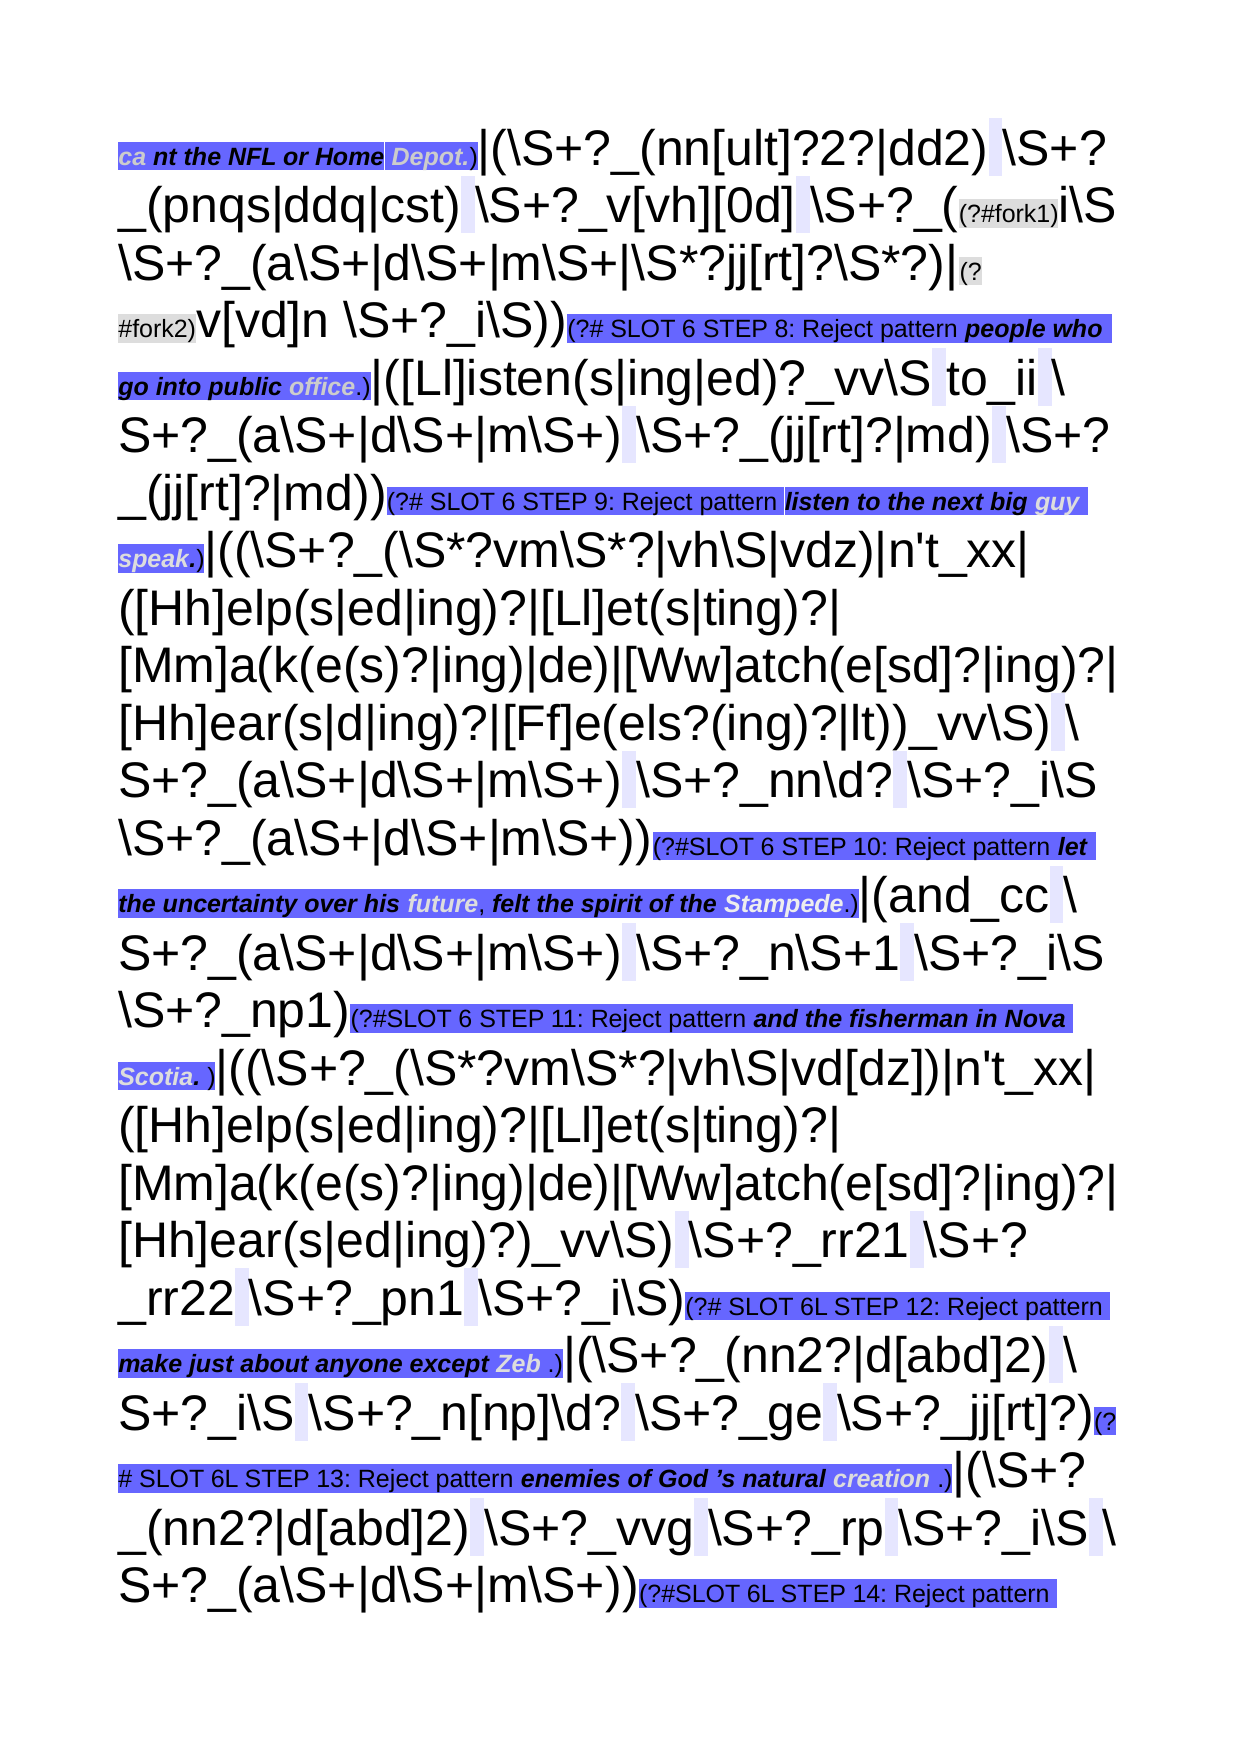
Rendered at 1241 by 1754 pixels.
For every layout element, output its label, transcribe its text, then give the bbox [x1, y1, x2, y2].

text (\s(?!\S+?_nn[ult]?2? \S+?_i\S \S+?_(a\S+|d\S+|m\S+) (?# Results of the . . ..)(\S+?_(jj[rt]?|md) \S+?_n\S+ \S+?_i\S \S+?_(a\S+|d\S+|m\S+) \S+?_(jj[rt]?|md)(?#Reject pattern results from the first round of the presidential election)|\S+?_nn1 \S+?_i\S \S+?_(a\S+|d\S+|m\S+) \S+?_nn1 \S+?_i\S(?#Reject pattern results from the office of the Superintendent of bankruptcy)|\S+?_n[np]1 \S+?_ge \S+?_nn1 \S+?_i\S \S+?_jj[rt]?(?#Reject pattern graduates with a master ’s degree in real estate)|\S+?_nnu \S+?_i\S \S+?_(a\S+|d\S+|m\S+) \S+?_n[npd]\d \S+?_ge(?#Reject pattern communities with 70 percent of the North ’s population .)|\S+?_jj[rt]? \S+?_mc \S+?_nnt2 of_io \S+?_nn1(?#Reject pattern people with a combined five decades of oil experience.))|(\S+?_(vm|vd[dz])|([Mm]a[kd][ei](s|ing)?|[Ll]et(s|ting)?)_vv\S) \S+?_(nnt?1|jj[rt]?) \S+?_nn\d? ,_, \S+?_(nnt?1|jj[rt]?) \S+?_nn\d? \S+?_cc \S+?_(nnt?1|jj[rt]?)(?#SLOT 9L STEP 2: Reject pattern makes morning coffee, after-work drinks and morning tea feel .)|(\S+?_(cs|rrq) \S+?_(ii|rg) \S+?_mc \S+?_nnu(\d+)? \S+?_nnu(\d+)? \S+?_i\S \S+?_n[np]\d? \S+?_i\S)(?#SLOT 9L STEP 3: Reject pattern While about 90 per cent of Inuit across Canada .)|(\S+?_vbr \S+?_(mc|da2) \S+?_nnt2 \S+?_(jjr|rrr) \S+?_csn \S+?_(a\S+|d\S+|m\S+) \S+?_da \S+?_jj[rt]?)(?#SLOT 9L STEP 3: Reject incorrectly tagged pattern are seven times higher than our own terrestrial-based toll connect_vv0 facilities.)|(\S+?_n\S+ \S+?_i\S \S+?_(a\S+|d\S+|m\S+) \S+?_n\S+ \S+?_ge \S+?_n\S+ \S+?_i\S \S+?_(a\S+|d\S+|m\S+))(?#SLOT 9L STEP 4: Reject erroneously tagged pattern produce from his uncle ’s farm at a Calgary market_vv0.))\S+(?#Close lookahead and advance to the next position)\s(?!(\S+?_nn2 \S+?_i\S \S+?_nn1 \S+?_\S*?nn1\S*? \S+?_i\S \S+?_(a\S+|d\S+|m\S+) \S+?_jj[rt]? \S+?_nn1)(?# SLOT 8L STEP1: Reject pattern clashes over budget cutting in the long term.)|(\S+?_nn2? \S+?_i\S \S+?_(a\S+|d\S+|m\S+) \S+?_nn1 \S+?_i\S \S+?_(a\S+|d\S+|m\S+) \S+?_\S*?jj[rt]?\S*? \S+?_nnt?1)(?#SLOT 8L STEP 2: Reject pattern investments in their portfolio within a given year.)|(\S+?_(nn2|d[abd]2) \S+?_(pnqs|cst) \S+?_\S*?vv0\S*? to_to \S+?_v\Si \S+?_i\S \S+?_(a\S+|d\S+|m\S+) \S+?_nn1)(?# Reject pattern directors who like to hover with the camera)|(\S+?_(\S*?nn2\S*?|\S*?d[abd]2\S*?) \S+?_(\S*?pnqs\S*?|\S*?ddq\S*?|\S*?cst\S*?) \S+?_\S*?vm\S*? \S+?_vvi \S+?_\S*?i\S*? \S+?_(a\S+|d\S+|m\S+) \S+?_(jj[rt]?|np1))(?#SLOT 8L STEP 4: Reject patterns streams that would grow in the new stadium.)|(\S+?_nn[ult]?2? \S+?_\S*?vv[ng]\S*? \S+?_i\S |(?#fork)(\S+?_n\S+ \S+?_i\S \S+?_n\S+ \S+_cc|\S+?_(a\S+|d\S+|m\S+) \S+?_nn1 \S+?_i\S \S+?_i\S))(?# SLOT 8L STEP 5: Reject patterns people held in servitude for sex or labor and members reeling from a spate of recent violence.)|(and_cc the_at \S+?_np1 \S+?_np1 \S+?_ge \S+?_n\S+1 \S+?_i\S)(?#SLOT 8L STEP 6: Reject pattern and the United States ’ role in it )|(\S+?_nn2? \S+?_i\S \S+?_(a\S+|d\S+|m\S+) \S+?_((?#fork1)jj[rt]? \S+?_nn\w?1 \S+?_i\S \S+?_jj[rt]?|(?#fork2)md \S+?_(da2|mc) \S+?_nnt2 \S+?_i\S))(?# SLOT 8L STEP 7: Reject pattern people with a greater feeling of personal control, measurements from the first 25 days of November)|(\S+?_vm \S+?_rr \S+?_i\S \S+?_(a\S+|d\S+|m\S+) \S+?_nn[a-z]?1 \S+?_i\S \S+?_(a\S+|d\S+|m\S+))(?#SLOT 8L STEP 8: Reject pattern will probably at the end of the day say .)|(\S+?_([!\.\?]|null) So_\S+ \S+?_(n\S+|d\S+) \S+?_vb\S+ \S+?_(a\S+) very_\S+? \S+?_md)(?#SLOT 8L STEP9: Reject erroneously tagged pattern <sentence end> So this was the very first movie score_vv0 .)|([Dd]o_\S+ \S+?_rr \S+?_i\S the_at \S+?_nn1 of_io \S+?_(a\S+|d\S+|m\S+))(?#SLOT 8L STEP10: Reject pattern do still at the end of the day have.)|((\S+?_(\S*?vm\S*?|vh\S|vd[zd])|n't_xx|([Hh]elp(s|ed|ing)?|[Ll]et(s|ting)?|[Mm]a(k(e(s)?|ing)|de)|[Ww]atch(e[sd]?|ing)?|[Hh]ear(s|d|ing)?)_vv\S+) \S+?_(a\S+|d\S+|m\S+) \S+?_np1 \S+?_cc \S+?_(a\S+|d\S+|m\S+) \S+?_nn1 \S+?_i\S)(?#SLOT 8L STEP11: Reject pattern could the ICC or a court like it .))\S+(?# Close lookahead and advance to next slot.)\s(?!(\S+?_(nn2?|d[abd]2) \S+?_i\S \S+?_(at1?|appge|dd1|jjr?) \S+?_(n[np]1|\S*?vv[ng]\S*?) ((?#fork 1)\S+?_(ge|ccb?|i\S) \S+?_(jj[rt]?|\S*?vv[ng]\S*?|appge) \S+?_nn1|(?#fork 2)\S+?_nd1 \S+?_i\S \S+?_np1))(?# SLOT 7L STEP1: Reject patterns tributes to the country's formidable industry, cultures of this buffeted but protected region, expressions of undying love for his wife, members of the community east of Windsor.)|(\S+?_(nn2?|d[abd]2) \S+?_(pnqs|ddq|cst) \S+?_v\S+ \S+?_(jj[rt]?|rr[rt]?) \S+?_(i\S) \S+?_(a\S+|d\S+|m\S+) \S+?_nn1)(?# SLOT 7L STEP 2: Reject pattern critics who are sympathetic to their cause, caregivers who live further from their parent)|(\S+?_nn2? \S+?_to \S+?_v\Si \S+?_\S*?i[fiow]\S*? \S+?_(a\S+|d\S+|m\S+) \S+?_jj[rt]? \S+?_nn1)(?#SLOT 7L STEP 3: Reject pattern investments to keep in a tax-sheltered account.)|((\S+?_(\S*?vm\S*?|vh\S|vdz)|n't_xx|([Hh]elp(s|ed|ing)?|[Ll]et(s|ting)?|[Mm]a(k(e(s)?|ing)|de)|[Ww]atch(e[sd]?|ing)?|[Hh]ear(s|d|ing)?)_vv\S+) \S+?_(a\S+|d\S+|m\S+|np1) \S+?_((?#fork1)(jj[rt]?|np1) \S+?_(jj[rt]?|ge) \S+?_nn1 \S+?_i\S|(?#fork2)np1 \S+?_np1 \S+?_nn1 \S+?_ge))(?# SLOT 7L STEP 4: Reject pattern let the new blue clay in Madrid, does Andrea Steinemann ’s relationship with Neuman, helping the LA county Sheriff ’s department try.)|(\S+?_(nn2?|d[abd]2) \S+?_(pnqs|ddq|cst) \S+?_(vbr|vh0) \S+?_vvn \S+?_i\S \S+?_(a\S+|d\S+|m\S+|nnb \S+?_n\S+1))(?# SLOT 7L STEP 5: Reject pattern women who have returned to the show. )|(\S+?_(nn2?|d[abd]2) \S+?_vv[gn] to_\S+ \S+?_(v\Si|jj[rt]?) \S+?_(i\S|cc) \S+?_(a\S+|d\S+|m\S+|jj[rt]?) \S+?_n\S1)(?# SLOT 7L STEP 6: Reject patterns businesses wanting to remain in the EU, opinions related to ethical or responsible consumption. )|(\S+?_vv\S \S+?_i\S \S+?_(nn2?|d[abd]2?|pn1?) \S+?_vvn \S+?_i\S \S+?_(a\S+|d\S+|m\S+))(?#SLOT 7L STEP 7: Reject erroneously tagged pattern apologise to anyone affected by the emergency work .)|(\S+?_vh\S \S+?_(a\S+|d\S+|m\S+) \S+?_jjr? \S+?_nn\S+ \S+?_i\S \S+?_(a\S+|d\S+|m\S+))(?#SLOT 7L STEP 8: Reject pattern many who have no direct connection to the war. )|(\S+?_i\S \S+?_at1? \S+?_jj[rt]? \S+?_nn1 \S+?_i\S \S+?_jjr?)(?#SLOT 7L STEP 9: Reject erroneously tagged pattern for the full force of radical climate change_vv0 .)|(and_cc \S+?_(a\S+|d\S+|m\S+) \S+?_jj[rt]? \S+?_nn\d? \S+?_i\S \S+?_jjr?)(?#SLOT 7L STEP 10: Reject pattern and their wide application in genetic research.)|(if_csw? \S+?_ppy \S+?_vbr \S+?_(a\S+|d\S+|m\S+) \S+?_jj\S+ \S+?_jj\S+)(?#SLOT 7L STEP 10: Reject imperative pattern if you’re a bona fide refugee find.)|(\S+?_(nn2?|d[abd]2) \S+?_i\S \S+?_np1 \S+?_cc \S+?_rp \S+?_(a\S+|d\S+|m\S+))(?#SLOT 7L STEP 11: Reject pattern people in Florida and around the country .))\S+(?# Close lookahead and match everything until the next whitespace.)\s(?!(\S+?_(\S*?nn2?\S*?|d[abd]2|mf) \S+?_i\S \S+?_((?#fork1)(a\S+|d\S+|m\S+|nnb|np1) \S+?_((?#fork1a)(jj[rt]?(_rr)?|\S*np1\S*) \S+?_(jj[rt]?|\S*np1\S*|ge) \S+?_nn1?|(?#fork1b)nn1 of_io|(?#fork1c)mc \S+?_np1)|(?#fork2)jj \S+?_nn1 \S+?_i\S|\S*?jj\S* \S+?_\S*?jj\S* \S+?_jj))(?# SLOT 6L STEP 1: Reject pattern organizations like the National Public Radio, reports from Dr. Tinker 's team, lawyers for Algerian living in Ottawa, odds of that kind of event, thirds of the 50 United States, nominees for best animated short film )|(\S+?_nn2 \S+?_(\S*v\S[nd]\S*|jj) \S+?_i\S \S+?_((?#fork1)(at1?|appge|d[ad]1|mc1) \S+?_jj[rt]? \S+?_n[np]1|(?#fork2)np1 \S+?_ge))(?# SLOT 6L STEP2: Reject pattern worms hatched in the small intestine, images available on Norad ’s website.)|(\S+?_(nn2|d[abd]2) \S+?_i\S \S+?_(a\S+|d\S+|m\S+) \S+?_nn1 \S+?_ge \S+?_nn1)(?# SLOT 6L STEP3: Reject pattern nominees on the board's list.)|(and_cc \S+?_((?#fork1)(a\S+|d\S+|m\S+) \S+?_((?#fork1a)nn1 \S+?_ge \S+?_jj[rt]? \S+?_nn1|(?#fork1b)\S*?jj\S* \S+?_\S*?vvn\S*? \S+?_jj[rt]?)|(?#fork2)i\S \S+?_appge \S+?_nn1 \S+?_i\S))(?# SLOT6L STEP4: Reject patterns and the child's crazy grandmother, and from their point of view make, and his long-banned Muslim Brotherhood.)|((\S+?_(\S*?vm\S*?|vh\S|vd[dz])|n't_xx|([Hh]elp(s|ed|ing)?|[Ll]et(s|ting)?|[Mm]a(k(e(s)?|ing)|de)|[Ww]atch(e[sd]?|ing)?|[Hh]ear(s|ed|ing)?)_vv\S) \S+?_(a\S+|d\S+|m\S+|pn1) \S+?_((jj[rt]?\S*|nn1) (\S+?_(\S*?jj\S*?|i\S)|like_\S+) \S+?_(\S*?jj[rt]?\S*?|np1) \S+?_n[np]1|np1 \S+?_nn1 \S+?_i\S))(?#SLOT6L STEP5: Reject patterns watch the bitter Republican presidential primary take, can a movie without spoken dialogue have, erroneously tagged pattern Would a guy like_vvi George Soros, will anything short of military action, does the Washington office of NASA)|((\S+?_(\S*?vm\S*?|vh\S|vd[dz])|n't_xx|([Hh]elp(s|ed|ing)?|[Ll]et(s|ting)?|[Mm]a(k(e(s)?|ing)|de)|[Ww]atch(e[sd]?|ing)?|[Hh]ear(s|d|ing)?)_vv\S) \S+?_(a\S+|d\S+|m\S+) \S+?_jj[rt]? \S+?_nn1 \S+?_i\S)(?# SLOT6L STEP6: Reject pattern how does a blind guy like this.)|(n't_xx \S+?_(a\S+|d\S+|m\S+) \S+?_np1 or_cc \S+?_nn[ult]?1)(?# SLOT 6 STEP 7: Reject pattern ca nt the NFL or Home Depot.)|(\S+?_(nn[ult]?2?|dd2) \S+?_(pnqs|ddq|cst) \S+?_v[vh][0d] \S+?_((?#fork1)i\S \S+?_(a\S+|d\S+|m\S+|\S*?jj[rt]?\S*?)|(?#fork2)v[vd]n \S+?_i\S))(?# SLOT 6 STEP 8: Reject pattern people who go into public office.)|([Ll]isten(s|ing|ed)?_vv\S to_ii \S+?_(a\S+|d\S+|m\S+) \S+?_(jj[rt]?|md) \S+?_(jj[rt]?|md))(?# SLOT 6 STEP 9: Reject pattern listen to the next big guy speak.)|((\S+?_(\S*?vm\S*?|vh\S|vdz)|n't_xx|([Hh]elp(s|ed|ing)?|[Ll]et(s|ting)?|[Mm]a(k(e(s)?|ing)|de)|[Ww]atch(e[sd]?|ing)?|[Hh]ear(s|d|ing)?|[Ff]e(els?(ing)?|lt))_vv\S) \S+?_(a\S+|d\S+|m\S+) \S+?_nn\d? \S+?_i\S \S+?_(a\S+|d\S+|m\S+))(?#SLOT 6 STEP 10: Reject pattern let the uncertainty over his future, felt the spirit of the Stampede.)|(and_cc \S+?_(a\S+|d\S+|m\S+) \S+?_n\S+1 \S+?_i\S \S+?_np1)(?#SLOT 6 STEP 11: Reject pattern and the fisherman in Nova Scotia. )|((\S+?_(\S*?vm\S*?|vh\S|vd[dz])|n't_xx|([Hh]elp(s|ed|ing)?|[Ll]et(s|ting)?|[Mm]a(k(e(s)?|ing)|de)|[Ww]atch(e[sd]?|ing)?|[Hh]ear(s|ed|ing)?)_vv\S) \S+?_rr21 \S+?_rr22 \S+?_pn1 \S+?_i\S)(?# SLOT 6L STEP 12: Reject pattern make just about anyone except Zeb .)|(\S+?_(nn2?|d[abd]2) \S+?_i\S \S+?_n[np]\d? \S+?_ge \S+?_jj[rt]?)(?# SLOT 6L STEP 13: Reject pattern enemies of God ’s natural creation .)|(\S+?_(nn2?|d[abd]2) \S+?_vvg \S+?_rp \S+?_i\S \S+?_(a\S+|d\S+|m\S+))(?#SLOT 6L STEP 14: Reject pattern paths leading off to the side .)|(\S+?_vm \S+?_r\S \S+?_cc \S+?_i\S \S+?_jjr?)(?# SLOT 6L STEP 15: Reject pattern can sometimes and with great difficulty .)|(\S+?_([\.\?!:]|null) \S+?_((?#fork1)ex \S+?_vbz \S+?_r[rt] \S+?_(a\S+|d\S+|m\S+)|(?#fork2)n[np]1 \S+?_jj[rt]? \S+?_i\S \S+?_jj[rt]?|(?#fork3)pph1 \S+?_vb\S+ \S+?_(a\S+|d\S+|m\S+) \S+?_jj[rt]?))(?#SLOT 6L STEP 18: Reject incorrectly tagged patterns <sentence end> There is always a wine spill_vv0 and null Ottawa unprepared for major oil spill_vv0., <colon> it is an excellent stress reliever.)|(\S+?_rp \S+?_i\S \S+_nnt?2? \S+?_i\S \S+?_a\S+)(?# SLOT 6L STEP 16: Reject erroneously tagged pattern down within days of its July launch_vv0 .)|(\S+?_v[bv]\S+ \S+?_i\S \S+?_n[np]t?\d? \S+?_ge \S+?_jj[rt]?)(?#SLOT 6L STEP 17: Reject erroneously tagged pattern run into BP ’s massive oil spill_vv0 .)|(are_vbr \S+?_v[vd]g \S+?_jj[rt]? \S+?_ii21 \S+?_ii22)(?#SLOT 6L STEP17: Reject incorrectly tagged pattern rivers are running high because of snow melt_vv0 )|(and_cc \S+?_jjr? \S+?_nn1 \S+?_np1 \S+?_np1 each_dd1)(?#SLOT 6L STEP18: Reject pattern and rhythmic gymnast Alexandra Orlando each.)|(\S+?_(pnqs|cst|ddq) \S+?_(vbr|vv0) \S+?_jj[rt]? \S+?_i\S \S+?_np1)(?#SLOT 6L STEP 19: Reject pattern who are close to Bobby Brown .)|(\S+?_cs(_rrq)? \S+?_(a\S+|d\S+|m\S+) \S+?_nn1 of_io \S+?_nn1)(?#SLOT 6L STEP 20: Reject pattern when our institution of law enforcement do .)|(\S+?_vv\S \S+?_i\S \S+?_n[np]1\S* \S+?_i\S \S+?_(a\S+|d\S+|m\S+))(?#SLOT 6L STEP 21: Reject pattern voted for Obama on the first go_vv0 around .))\S+(?# Close the lookahead and match everything until a whitespace.)\s(?!((and_cc \S+?_(at1?|appge|mc1|\S*jj\S*|n[np]1) \S+?_(i\S|\S*np1\S*|\S*jj\S*) \S+?_(at1?|appge|d[ad]1|mc1|jj|i\S|np1) \S+?_n[np]1)(?# SLOT 5L STEP 1. Reject patterns and knowledge of the issue, and Henry Waxman of California, and literature of French Canada BUT MATCH and the attached practice facility.)|(\S+?_(nn2?(_\S+)?|d[da]2?) \S+?_(i\S|rr|vvn) \S+?_((?#fork1)(a\S+|d\S+|m\S+|n[pd]\d?|i\S(_r[lp]@?)?|\S*?jj\S*?|r[lp]) \S+?_(at1?|j\S+|\S*np1\S*|ge|da|ii) \S+?_(n[a-z]+1?)|(?#fork2)nn1 \S+?_i\S))(?# SLOT 5L STEP 2. Reject the patterns rumors in the art world, monsters in my dark basement, rebels in Syria 's south, those in the inner circle, visitors from around the world, houses in downtown Buenos Aires, coctail haunts all over the city, pictures from inside the warehouse, cars sold in the UK, drivers held up in traffic, forms of identification in Canada.)|(\S+?_(nn2?(_\S+)?|d[da]2?) \S+?_((?#fork1)(pnqs|cst) \S+?_\S*vv0\S* \S+?_i\S \S+?_n[np]1|(?#fork2)vvg \S+?_i\S \S+?_np1))(?#SLOT 5L STEP 3. Reject patterns civilians who remain in Afganistan, people living in Greater Vancouver.)|((\S+?_(\S*?vm\S*?|vh\S|vd[dz])|n't_xx|([Hh]elp(s|ed|ing)?|[Ll]et(s|ting)?|[Mm]a(k(e(s)?|ing)|de)|[Ww]atch(e[sd]?|ing)?|[Hh]ear(s|ed|ing)?)_vv\S) \S+?_((?#fork1)(a\S+|d\S+|jj) (\S+?_(jj[rt%@]?|vvg|np1)|very_rg) \S+?_(n(p1|nl1)|jj|da) \S+?_n\S+?1 \S+?_vv0|(?#fork2)nn1 \S+?_nnb \S+?_np1 \S+?_np1))(?# SLOT 5L STEP 4. Reject patterns helped the outstanding Czech goalkeeper and watched the surging new prospect, let your very own father, did the Wall Street Journal, does Attourney General Eric Holder)|(\S+?_(nn2?|d[ab]2?) \S+?_(v\S*\S[ng]\S*|cc) \S+?_\S*?(i\S\S*?|a\S+) \S+?_(at1?|appge|d[ab]1|mc1|jj[rt]?) \S+?_nn1))(?#SLOT 5L. STEP 4. Reject patterns records examined by the council, people getting off the ride, families nor the medical world.)|((\S+?_(\S*?vm\S*?|vh\S|vd[dz])|n't_xx|([Hh]elp(s|ed|ing)?|[Ll]et(s|ting)?|[Mm]a(k(e(s)?|ing)|de)|[Ww]atch(e[sd]?|ing)?|[Hh]ear(s|ed|ing)?|[Ff]e(els?(ing)?|lt))_vv\S) \S+?_(at1?|appge|d[abd]\d?) ((or_cc)|(\S+?_n\S+)) \S+?_(ge|appge|i\S) \S+?_n[np]1)(?# SLOT 5L STEP 5: Reject pattern have the baby 's father provide, felt the flicker of strength grow.)|((\S+?_(\S*?vm\S*?|vh\S|vdz)|n't_xx|([Hh]elp(s|ed|ing)?|[Ll]et(s|ting)?|[Mm]a(k(e(s)?|ing)|de)|[Ww]atch(e[sd]?|ing)?|[Hh]ear(s|ed|ing)?|[Ff]e(els?(ing)?|lt))_vv\S) \S+?_rr \S+?_(a\S+|d\S+|m\S+) \S+?_jj[rt]?)(?#SLOT 5L STEP 6: Reject pattern make even a hot soup seem.)|([Ll]isten(s|ing|ed)?_vv\S to_ii \S+?_(a\S+|d\S+|m\S+|nnb) \S+?_(jj[rt])?|md|np1)(?# SLOT 5L STEP 7: Reject pattern listen to the big guy speak, listen to dr. Mike Pearce speak)|(\S+?_nn\S+ \S+?_i\S \S+?_(a\S+|d\S+|m\S+) \S+?_jj[rt]?)(?# SLOT 5L STEP 8: Reject erroneously tagged pattern access to the wider EU market )|(\S+?_(nn2?|d[abd]2) \S+?_(i\S(31)?|vvn) \S+?_(jj[rt]?|i\S(32)?) \S+?_(i\S(33)?|a\S+|d\S+|m\S+))(?# SLOT 5L STEP 9: Reject patterns speakers from closer to home include, arguments in favour of Brexit get, experiences examined in this article .)|(\S+?_v\S+ \S+?_rp \S+?_i\S \S+?_(a\S+|d\S+|m\S+))(?# SLOT 5L STEP 7: Reject erroneously tagged pattern turned back to the landing form_VV0 .)|(and_cc \S+?_(a\S+|d\S+|m\S+) \S+?_n[np]t?1 \S+?_i\S)(?# SLOT 5L STEP 8: Reject pattern and a bit of fuel .)|(\S+?_vm \S+?_xx \S+?_i\S \S+?_(a\S+|d\S+|m\S+))(?# SLOT 5L STEP 8: Reject pattern they would not for the world want .)|(\S+?_vm \S+?_vvi \S+?_cc \S+?_i\S)(?#SLOT 5L STEP 8: Reject pattern might believe and in fact remember .)|((n't_xx|\S+?_(vm|vh\S|vd[dz])|([Hh]elp(s|ed|ing)?|[Ll]et(s|ting)?|[Mm]a(k(e(s)?|ing)|de)|[Ww]atch(e[sd]|ing)?|[Hh]ear(s|ed|ing)?|[Ff]e(els?(ing)?|lt))_vv\S) \S+?_(dd\d?|n\S+1|pn1) \S+?_(i\S|mc) \S+?_(a\S+|d\S+|m\S+|nnu))(?# SLOT 5L STEP 9: Reject patterns Does anybody from this generation , does that 35 percent rate)|((\S+?_(vm|vd[dz]|vh\S)|([Mm]a[kd][ei](s|ing)?|[Ll]et(s|ting)?)_vv\S) \S+?_(a\S+|d\S+|m\S+) \S+?_nn1 \S+?_(cc|i\S))(?#SLOT 5L STEP 10: Reject pattern have a pharmacist or doctor check, will the outcome on Tuesday.)|(\S+?_i\S \S+?_(a\S+|d\S+|m\S+) \S+?_(jj[rt]?|nn1) \S+?_(jj[rt]?|nnt1|ge))(?#SLOT 5L STEP 11: Reject incorrectly tagged patterns on a lonely Christmas Eve shift_vv0, for your company’s RRSP plan_vv0)|(\S+?_vd\S \S+?_(a\S+|d\S+|m\S+) \S+?_jjr? \S+?_(jjr?|nn1))(?#SLOT 5L STEP 12: Reject erroneously tagged pattern do a fecal occult blood test_vv0 .)|(\S+?_([\.\?!,]|null) (\S+?_(a\S+|d\S+|m\S+) \S+?_n[np]1 \S+?_ge|(?#fork)\S+?_cc \S+?_r[rt] \S+?_(a\S+|d\S+|m\S+)))(?#SLOT 5L STEP 13: Reject pattern <sentence end> The Keg ’s management say, , and often the RCMP)|(\S+?_ex \S+?_vm be_vbi \S+?_(a\S+|d\S+|m\S+|jjr?))(?#SLOT 5L STEP 14: Reject incorrectly tagged pattern There will be considerable property damage_vv0 .)|(\S+?_(null|[,!\?\.]) \S+?_(csa?|ccb?) ((?#fork 1)\S+?_(a\S+|d\S+|m\S+) \S+?_jj[rt]?|(?#fork 2)\S+?_nn1 \S+?_i\S))(?#SLOT 5L STEP 15: Reject incorrectly tagged patterns , as a pretrial plea deal_vv0 and. But University of Windsor graduate_vv0)|(\S+?_([!\.\?]|null) \S+?_cs \S+?_(a\S+|d\S+|m\S+) \S+?_(md|jj[rt]?))(?#SLOT 5L STEP 16: Reject pattern <sentence end> After the first frost dig up .)|(\S+?_vvz to_\S+? \S+?_v\Si \S+?_(a\S+|d\S+|m\S+))(?#SLOT 5L STEP 17: Reject erroneously tagged pattern other sports figures_vvz to earn the honor include.)|(\S+?_ddq \S+?_np1(_nn1)? \S+?_cc \S+?_np1\S*)(?#SLOT 5L STEP 18: Reject what Biden or Secretary Clinton do )|([Tt]o_\S+ \S+?_rr \S+?_i\S \S+?_jj\S*)(?#SLOT 6L STEP 19 : Recejt pattern to simply through executive order ignore .)|(do_vd0 n[o']t_xx \S+?_vvi \S+?_i\S)(?#SLOT 6L STEP20: Reject sloppily punctuated tag question pattern do n’t disagree with that do you.))\S+(?# close lookahead and advance to next slot)\s(?!((and_cc|n't_xx|\S+?_(vm|vh\S|vd[dz])|([Hh]elp(s|ed|ing)?|[Ll]et(s|ting)?|[Mm]a(k(e(s)?|ing)|de)|[Ww]atch(e[sd]|ing)?|[Hh]ear(s|ed|ing)?|[Ff]e(els?(ing)?|lt))_vv\S) \S+?_(n\S+?1@?|pn1|a\S+|d\S+|rr|i\S|nnb|mc1) \S+?_(\S*np1\S*|\S*jj\S*|i\S|d[ad]|ge|rg|m[dc]) (\S+?_(n[np]1|da|pph1)|each_))(?# SLOT 4L STEP 1. Reject the patterns making this ping-sized space feel could OR help OR does the United States establish, make the former church conform, and the Obama campaign, and Southwest DeKalb each, watch Grace’s birth live, have its new base open, provided you should in any way want.)|(\S+?_((nn2?|d[da]2?)|pp(is\d|h2|[\.\?!])) \S+?_((?#fork)\S*?i\S\S*? \S+?_(a\S+|d\S+|m\S+|nnb|n[np]t?1|ii22) \S+?_n\S+1|(?#fork)(pnqs|cst) \S+?_i\S))(?# SLOT 4L STEP 2. Apparently this is meant to reject the patterns we as a family, I as a chairman, robbers in the south, we in law enforcement, employees who in Chicago get.)|([Ll]isten(s|ing|ed)?_vv\S to_ii \S+?_(a\S+|d\S+|m\S+|nnb))(?# SLOT 4L STEP 3: Reject pattern listen to the jungle speak, listen to Mr. Romney speak)|(\S+?_(nn2?|d[abd]2) \S+?_(i\S|\S*?vv[ng]\S*?|rl|jj) \S+?_(np1|i\S))(?# SLOT 4L STEP 4: Reject patterns networks developed by Yammer, Reports discovered on Sunday.)|((\S+?_(\S*?vm\S*?|vh\S|vdz)|n't_xx|([Hh]elp(s|ed|ing)?|[Ll]et(s|ting)?|[Mm]a(k(e(s)?|ing)|de)|[Ww]atch(e[sd]?|ing)?|[Hh]ear(s|ed|ing)?)_vv\S) \S+?_vvg \S+?_(a\S+|d\S+|m\S+))(?# SLOT 4L STEP 5: Reject pattern made playing the game look.)|((<p>|\S+?_[!\.\?]) ['"]_['"] \S+?_(a\S+|d\S+|m\S+|nnb) \S+?_n\S+1)(?# SLOT 4L STEP 6: Reject pattern <sentence end> <quotation mark> The public want )|(\S+?_(vd[dz]|vm) \S+?_(a\S+|d\S+|m\S+|nnb) \S+?_(jj[rt]?|np[dm]?\d?|i\S|dd1|md) \S+?_(n\S+1|d[ad]1))(?# SLOT 4L STEP 6: Reject pattern did OR would some ancient Egyptian complain, does any of this involve, does all this money go, would this next jury reach.)|(\S+?_vvd \S+?_i\S \S+?_(a\S+|d\S+|m\S+))(?#SLOT 4L STEP 7: Reject incorrectly tagged pattern the company said in a trading update_vv0. )|((<p>|[!\.\?]_[!\.\?]) \S+?_n\S+ \S+?_ge)(?# SLOT 4L STEP 8: Reject pattern <sentence break> Entity ’s family insist.)|(\S_\( \S+?_i\S \S+?_(jj[r]?|dar))(?# SLOT 4L STEP 9: Reject erroneously tagged pattern <open parenthesis> in American fiction hope and pattern <open parenthesis> for more information see .)|(([Gg][eo]t(en)?_\S+|\S+?_vb\S+) \S+?_vvn \S+?_i\S)(?# SLOT 4L STEP 10: Reject erroneously tagged pattern got turned into car tire_VV0 mush .)|(\S+?_vv\S \S+?_rp \S+?_(a\S+|d\S+|m\S+))(?# SLOT 4L STEP 11: Reject incorrectly tagged pattern picked up an ice pick_vv0 .)|(\S+?_([!\.\?,]|null) \S+?_(ccb|at1?|np1) \S+?_(a\S+|d\S+|m\S+|jjr?|,))(?# SLOT 4L STEP 12: Reject incorrectly tagged patterns <sentence end> But the birch bark_vv0, . An internal agency alert_vv0.)|(,_, \S+?_csa? \S+?_(a\S+|d\S+|m\S+))(?#SLOT 4L STEP 13: Rehect incorrectly tagged pattern ,_, as a government usher_vv0 )|(\S+?_([,!\.\?]|null) \S+?_n[np]t?1 :_:)(?# SLOT 4L STEP 14: Reject incorrectly tagged pattern <sentence end> Buzzword : lether_vv0 .)|(\S+?_(pnqs|cst) \S+?_v[vd]0 \S+?_(a\S+|d\S+|m\S+|n\S+|jj[rt]?|i\S(_rp@?)?))(?# SLOT 4L STEP 15: Reject pattern moms-to-be who do low-impact exercise, who fall in love have)|(\S+?_i\S \S+?_(a\S+|d\S+|m\S+|jjr? \S+?_np\d \S+?_nn1))(?# SLOT 4L STEP 16: Reject incorrectly tagged pattern against former CBC radio host_vv0 Jim Lampley .)|(\S+?_r[rtl] \S+?_i\S \S+?_(a\S+|d\S+|m\S+))(?#SLOT 4L STEP 17: Reject incorrectly tagged pattern even with the name change_vv0 .)|(\S+?_vm \S+?_i\S \S+?_(a\S+|d\S+|m\S+))(?#SLOT 4L STEP 18: Reject pattern would at this point draw .)|(\S+?_ex \S+?_vb\S+ \S+?_(a\S+|d\S+|m\S+))(?#SLOT 4L STEP 19: Reject incorrectly tagged pattern There was one job open_vv0.)|(\S+?_vvz \S+?_i\S \S+?_(a\S+|d\S+|m\S+))(?#SLOT 4L STEP 20: Reject incorrectly tagged pattern recent government moves_vvz on that front have .)|(\S+?_(rr|dd)q \S+?_(vm|vd[zd]) \S+?_(nn1|vvi))(?# SLOT 4L STEP 21: Reject potentially erroneously tagged pattern How could design_vvi thinking solve .)|(\S+?_ddq \S+?_(vm|vb\S+) \S+?_(a\S+|d\S+|m\S+))(?#SLOT 4L STEP 22: Reject erroneously tagged pattern What is her double take_vv0 .)|(n't_xx that_cst \S+?_(da1?|jj[rt]?))(?#SLOT 4L STEP 23: Reject erroneously tagged pattern would n’t that_cst same thing happen .)|(\S+?_ddq \S+?_nn1 of_io \S+?_nn[a-z]?1 (do|have)_)(?#SLOT 4L STEP24: Reject pattern What kind of response have you .)|(\S+?_(vm|vd\S) \S+?_pn1 like_\S+ \S+?_dd1)(?#SLOT 40 STEP25: Reject erroneously tagged pattern does something like this happen.))\S+(?#Close the lookahead and move to the next position)\s(?!(and_cc \S+?_(a\S+|d\S+|m\S+|n\S+|jj[rt]?))(?# SLOT 3L STEP 1. Reject the pattern and the NN1, and carved entryway.)|((\S+?_(n[np][lu]?2?(_\S+)?|d[da]2?)|[Tt]eam_nn1) \S+?_i\S \S+?_(n[a-z]+1?|dd1|pph1))(?# SLOT 3L STEP 2. Reject the patterns those in Brazil, many in England, dollars in fraud, the team behind Bakerie, games like that.)|((\S+?_(\S*?vm\S*?|vh\S|vd[zd])|n't_xx|([Hh]elp(s|ed|ing)?|[Ll]et(s|ting)?|[Mm]a(k(e(s)?|ing)|de)|[Ww]atch(e[sd]?|ing)?|[Hh]ear(s|d|ing)?|[Gg][eo]t(en)?|[Ff]e(els?(ing)?|lt))_vv\S|[Ww]ill_\S+) \S+?_(a\S+|d\S+|m\S+|n\S+|jj[rt]?|fw) \S+?_(n[ndp]l?1|pn1))(?# SLOT 3L STEP 3. Reject patterns have my assistant bring, let the president see, make the money count, watch his son suffer etc.)|(to_\S+ \S+?_(mc1|dd1?) \S+?_nnt1|(?#fork)(\S+?_(vm|v[dv][dz0]|nn2|pp(is\d|hs2)|[\.\?!])|which_ddq) \S+?_i\S \S+?_n[np]1)(?#SLOT 3L STEP 4: Reject patterns to one day become, you in turn contribute, doctors in turn help, would in fact go and also the incorrectly tagged sequence reports_vvz in Israel.)|([Ll]isten(s|ing|ed)?_vv\S to_ii \S+?_n[np]1)(?# SLOT 3L STEP 5: Reject pattern listen to Mike speak.)|((\S+?_[!\.\?"]|if_cs|<p>(_null)?) \S+?_(a\S+|d\S+|m\S+|jj|"|csa?|n[np]1|zz1) \S+?_n\S+1)(?# SLOT3L STEP 6: Reject pattern . The Treasury say, and the old-fashioned subjunctive triggered by IF. )|(\S+?_nn2? (a|an)_at1 \S+?_nnt1)(?# SLOT3L STEP7: Reject pattern 102 people a year lose.)|(\S+?_(ddq|rrq|cs(?=\W)) \S+?_(a\S+|d\S+|m\S+|jj[rt]?|vbz))(?#SLOT 3L STEP 8: Reject patterns, one of them erroneously tagged, what the group call, why Inuit youth, how ’s he look.)|([Nn]o_\S+ one_\S+ will_\S+)(?# SLOT 3L STEP 9: Reject the erroneously tagged sequence no one will_nn1 )|([Hh]ow_\S+ \S+?_d\S+)(?#SLOT 3L STEP10: Reject pattern how much money have you ... .)|(\S+?_ddq [^_]+_vbz [^_]+_dd1)(?#SLOT 3L STEP 11: Reject wrongly tagged pattern what ’s_vbz this do .))\S+(?# Then advance to the next slot)\s(?!and|n't|[Hh]elp(s|ed|ing)?|[Ll]et(s|ting)?|[Mm]a(k(e(s)?|ing)|de)|[Ww]atch(e[sd]?|ing)?|[Hh]ear(s|d|ing)?|[Ff]e(els?(ing)?|lt)|<p>)\S+?_(?!cs[nw]? |vm |vh\S |[\.\?!] |fo |null |ddqv? |vd[dz] |(nn2|pp(is2|hs2|[\.\?!])) each)\S+(?# SLOT 2L. Reject and, modals, the negative contraction, verbs that take NP plus BARE INFINITIVE complements, the hashtag, does, and the patterns they each, we each, victims each. Reject terminal punctuation because it’s not possible for a MS to occur only 2 words into a new sentence. Reject the IF-subjunctive with simple subjects.)\s(((?<=the_at )\S+?_md )|(?!\w*?politics|couple|team_|Arsenal|--_nn1(_jj)?|that_cst)(same_da |\S+?_(n\w+1(_n\w+1@?)? |pn1 |pphs?1 |d[ad]1 |mc1 )))(?# SLOT 1L: Reject numerically ambiguous nouns such as politics, couple. This list will likely grow later. Then match 3sg NOUN/PRONOUN, followed by a whitespace. same_dd korjattu muotoon same_daVÄLILYÖNTI.)((?!much)\S+?_(rr\d?\d? |xx )){0,2}(?# OPTIONAL ELEMENT. Match up to 2 OPTIONAL adverbs or a negator plus adverb combination, followed by a whitespace)((?!makeover_)[a-z]+_(vv0 |vd0(?! not_| n't| \S+?_pp(y|is\d|hs2) (\S+?_r[rt] )?\S+?_v) |vh0(?! not_| n't| (I|we|they)_| \S+?_(v\wn|rr \S+?_v\wn)) )|live_rr )(?# NODE. Match an uninflected lexical verb plus a whitespace. Reject patterns do I, do we, do they, do not, do n't, have not, have n't, have done and have only done. Reject patterns have I, have we, have they. The underscore to the not forbidden from following have was added a bit later. It should make sure some valid hits get through, such as hypothetical We demand that he have nothing but food in his backpack. ALSO MATCH live incorrectly tagged as an adverb. )|_(?!vm|vd\S)[^_]+\s[^_]+_(n[np][tluo]?2?|pp(is\d|y|hs2)|d[abd]2?|m[cd]2?)(?# Non-3sg subject.)\snot_xx\s((?!only)[^_]+_rr\s)?(?# NOT followed by an optional adverb that is not only.)[^_]+_(vv[0i] |vd[0i](?! not_| n't)|vh[0i](?! not| n't| \S+?_(v\wn|rr \S+?_v\wn)) )(?# Search 2: An uninflected verb: vv0 must be an unambiguous tag without alternatives, If the verb is do or have, it may not be followed by a negator or past participle.)|\s(?!([Cc]onsider(s|ed|ing)?|([Dd](o(es|ing)?|id))|[Mm]a(k(es?|ing)|de)|[Gg](iv(es?|ing)|ave)|[Cc]all(s|ing|ed)?|[Ff](i|ou)nd(s|ing)?|[Ll]et(s|ting)?)_\S+?|\S+?_(v[bh]\S+|i\S|xx|[!\?\.]|null))\S+ \S+?_(pphs?1) (?!--_\S+)[^_]+_(vv0_)?nn\S?1)(?# Search 3: Match erroneously tagged subjunctive pattern demanded she hand_nn1 over, but try to eliminate patterns that reveal it to be a non-subject, such as prepositions and certain verbs prior to it )|((_vhd (\w+_rr\w? )?(?!made|helped|let|felt|watched)\w+_v[bv]n |(?<![!\?\.>]) (?!made|helped|let|watched|felt)[^_]+_v[bv]d\w?(_v[bv]n)?(?! doing_) )(?# Search 4 begins: Match a verb phrase in the past or past perfect tense)((?!([<!;:,"'\.\?\(-]-?|\S+?_(\w\wq\w?|ccb?|cs[anw_ ]|v[bhv][rz]|-)|by_|\S+?_vvn \S+?_i\S \S+?_(a\S+|d\S+|m\S+) \S+?_nn\S+ \S+?_vv0(?#Reject wrongly tagged pattern overlooked on the nominees list_vv0.)|\S+?_xx \S+?_vvn \S+?_i\S \S+?_(a\S+|d\S+|m\S+) \S+?_jj[rt]? \S+?_nn2 \S+?_vv0(?#Reject wrongly tagged pattern was not added to the toxic substances list_vv0.)|(help(ing)?|let(ting)?|ma(k(e|ing))|watch(ing)?|hear(ing)?|feel(ing)?)_vv[ig](?#Reject causative verbs)))\S+?_\S+\s){0,5}(?# Match 0 to 5 tokens that are not terminal punctuation, quotation marks, subordinators other than that, etc)(?<!vm )(?<!as_cs31 long_cs32 as_cs33 )(?<!vh0 )(?<!watching_vvg )(?<!so_rr )(?<!therefore_rr )(?!same_)\S+?_(n[np][tluo]?2?|pp(is\d|y|hs2)|d[abd]2?|m[cd]2?)(?# Match a non-3sg subject.) (?!need_)[^_]+_(vv0 |vd0(?! not_| n't)|vh0(?! not| n't| \S+?_(v\wn|rr \S+?_v\wn)) ))(?# Match a NON-PAST verb phrase.) [118, 118, 1122, 1613]
